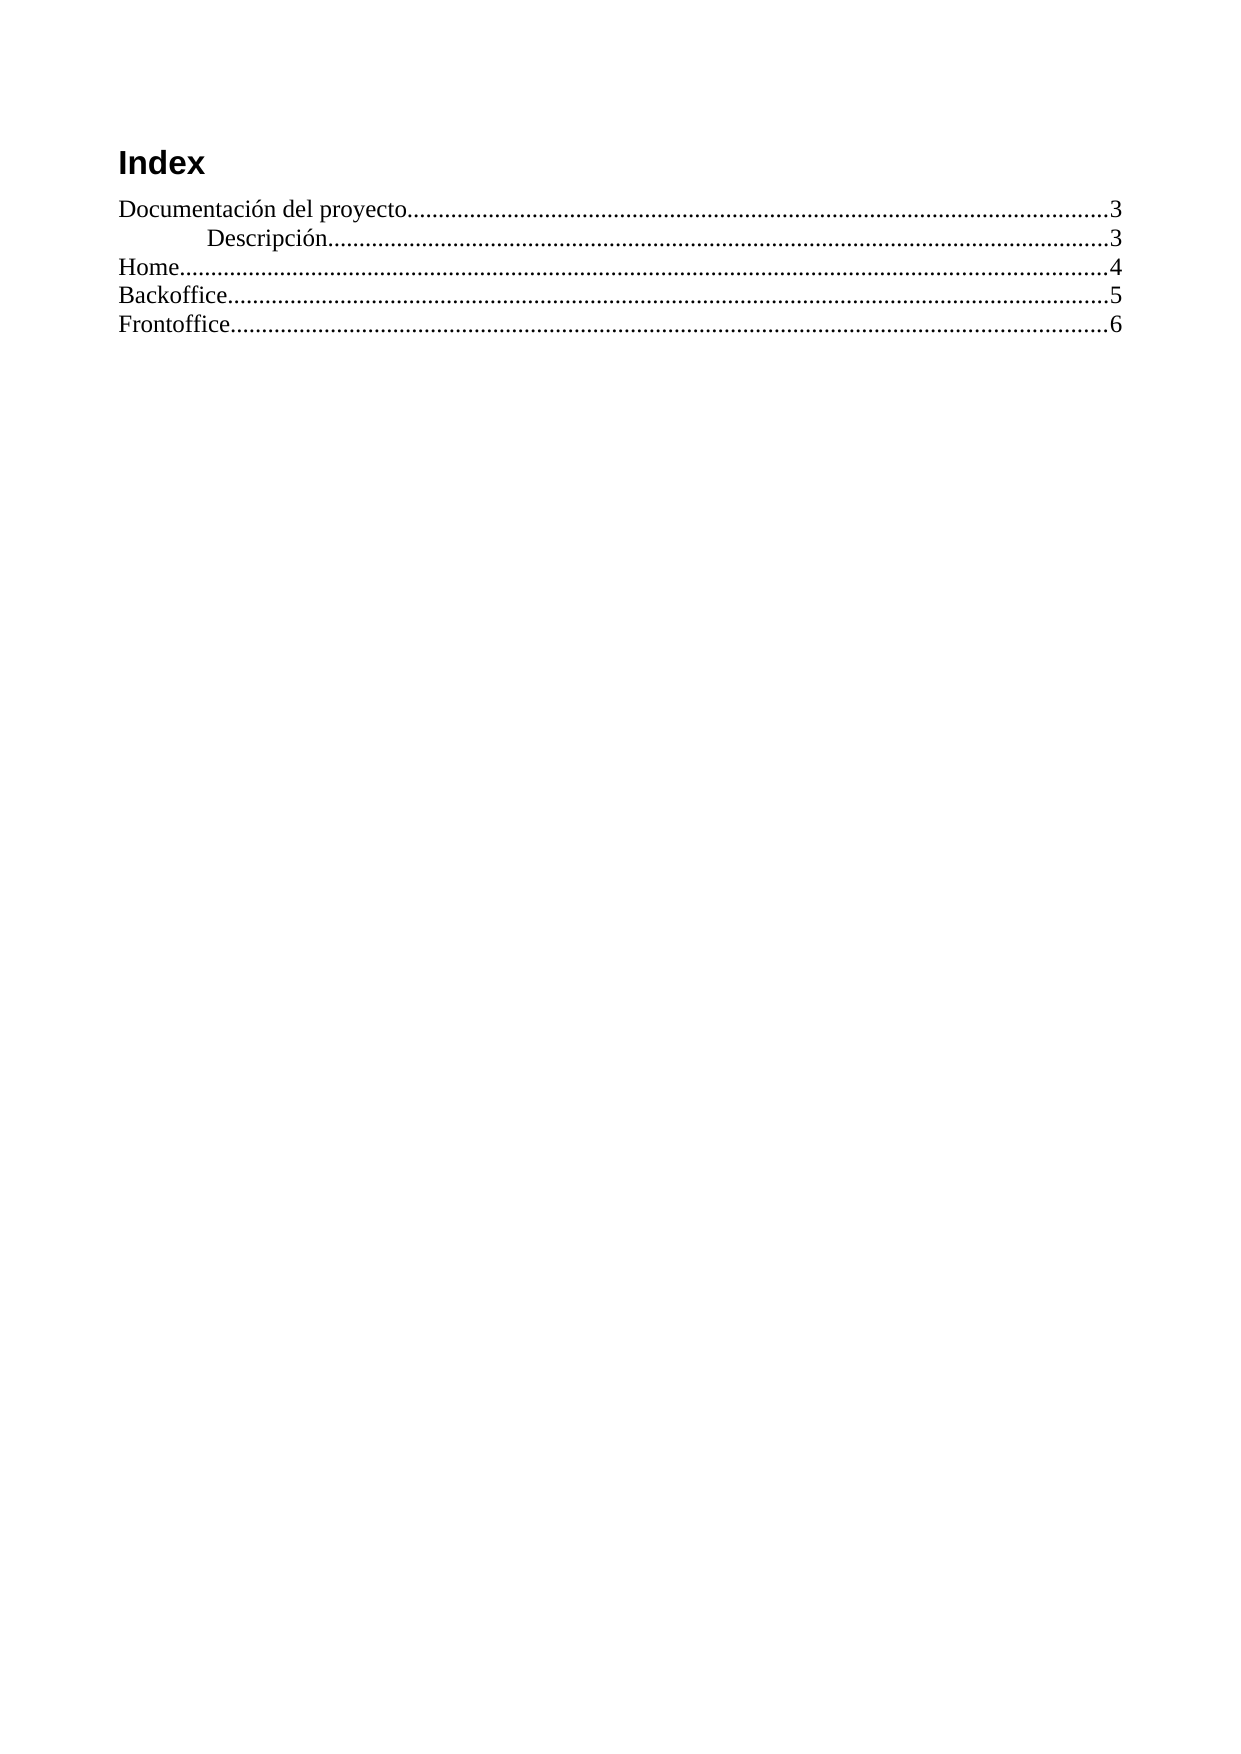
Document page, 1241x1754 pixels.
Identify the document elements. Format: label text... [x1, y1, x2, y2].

text Descripción 3 [207, 223, 1122, 252]
text Documentación del proyecto 3 [118, 194, 1122, 223]
text Backoffice 5 [118, 280, 1122, 309]
subtitle Index [118, 143, 1122, 182]
text Home 4 [118, 252, 1122, 280]
text Frontoffice 6 [118, 309, 1122, 338]
